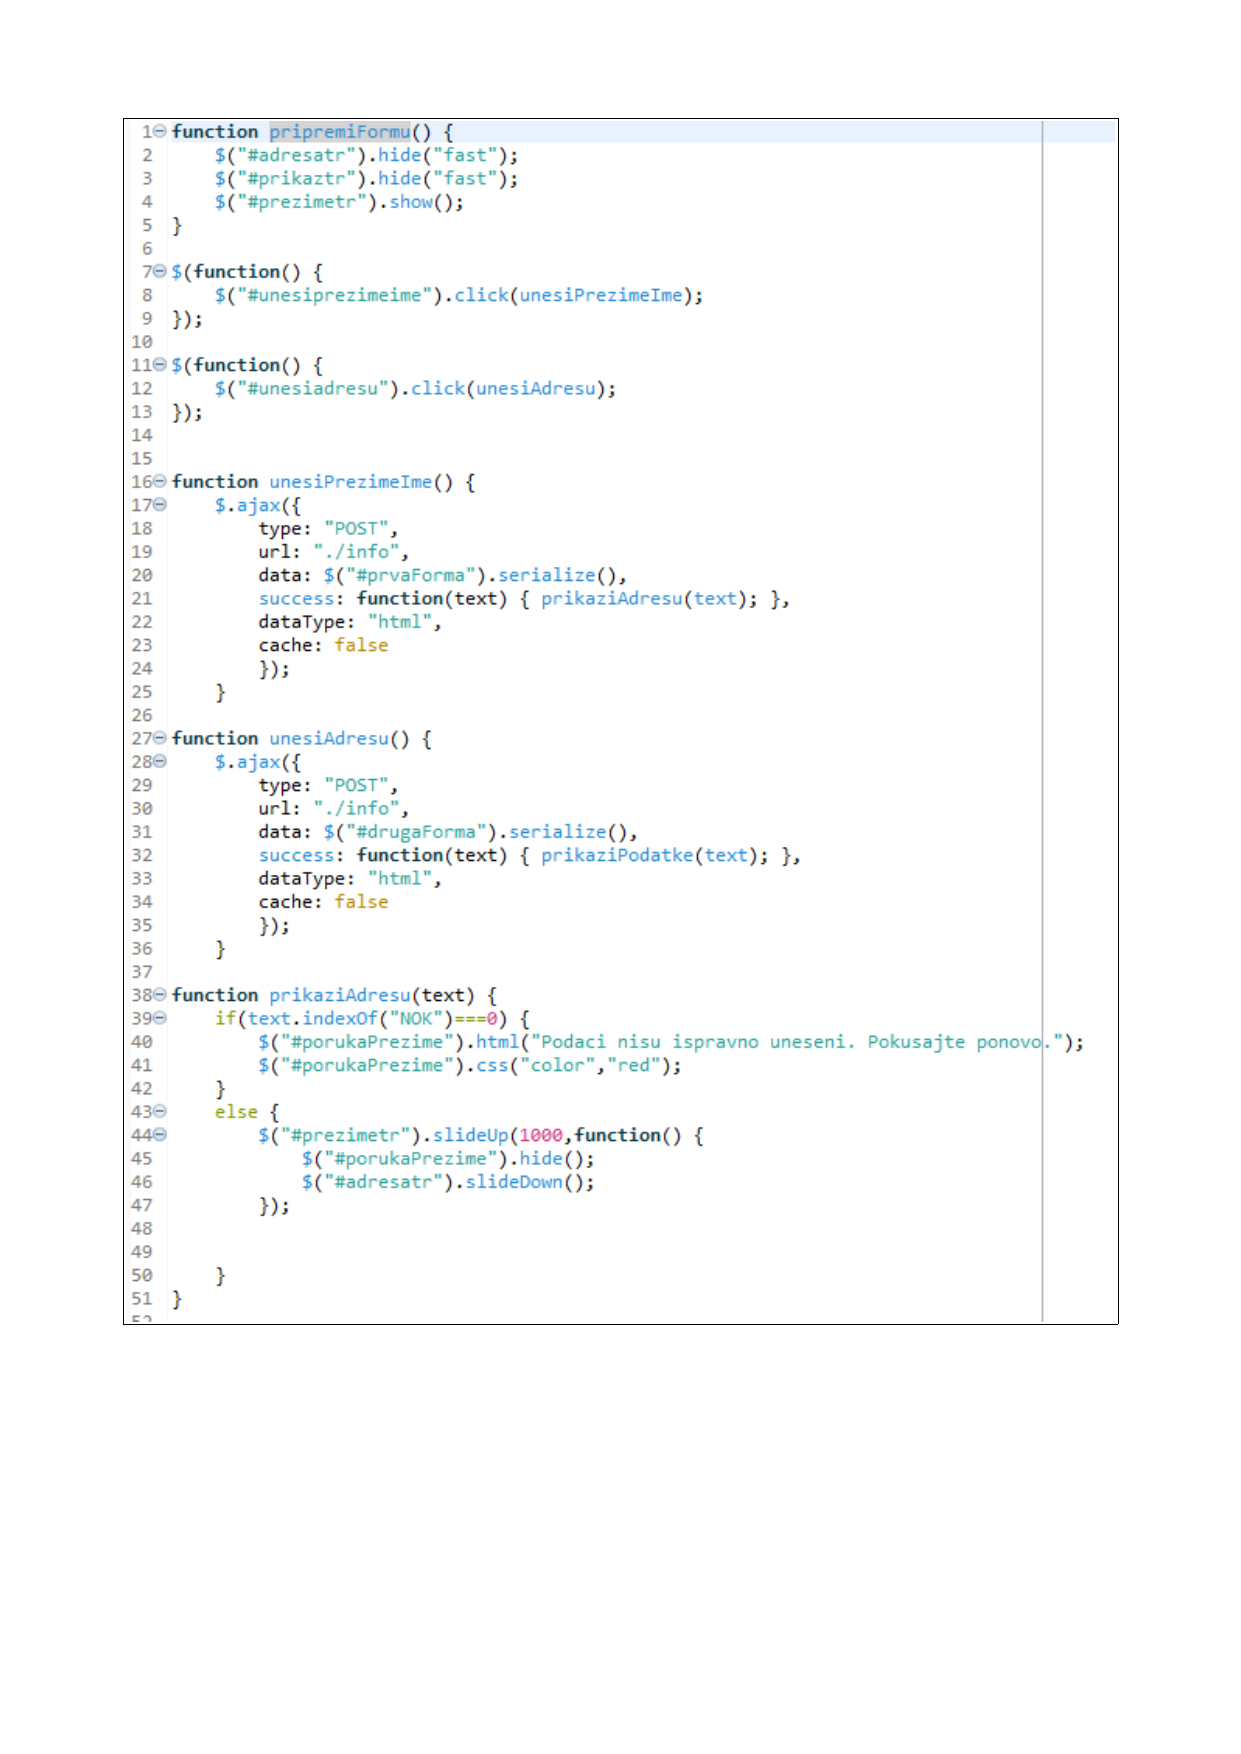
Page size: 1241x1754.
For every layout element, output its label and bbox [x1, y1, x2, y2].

picture [125, 121, 1115, 1322]
